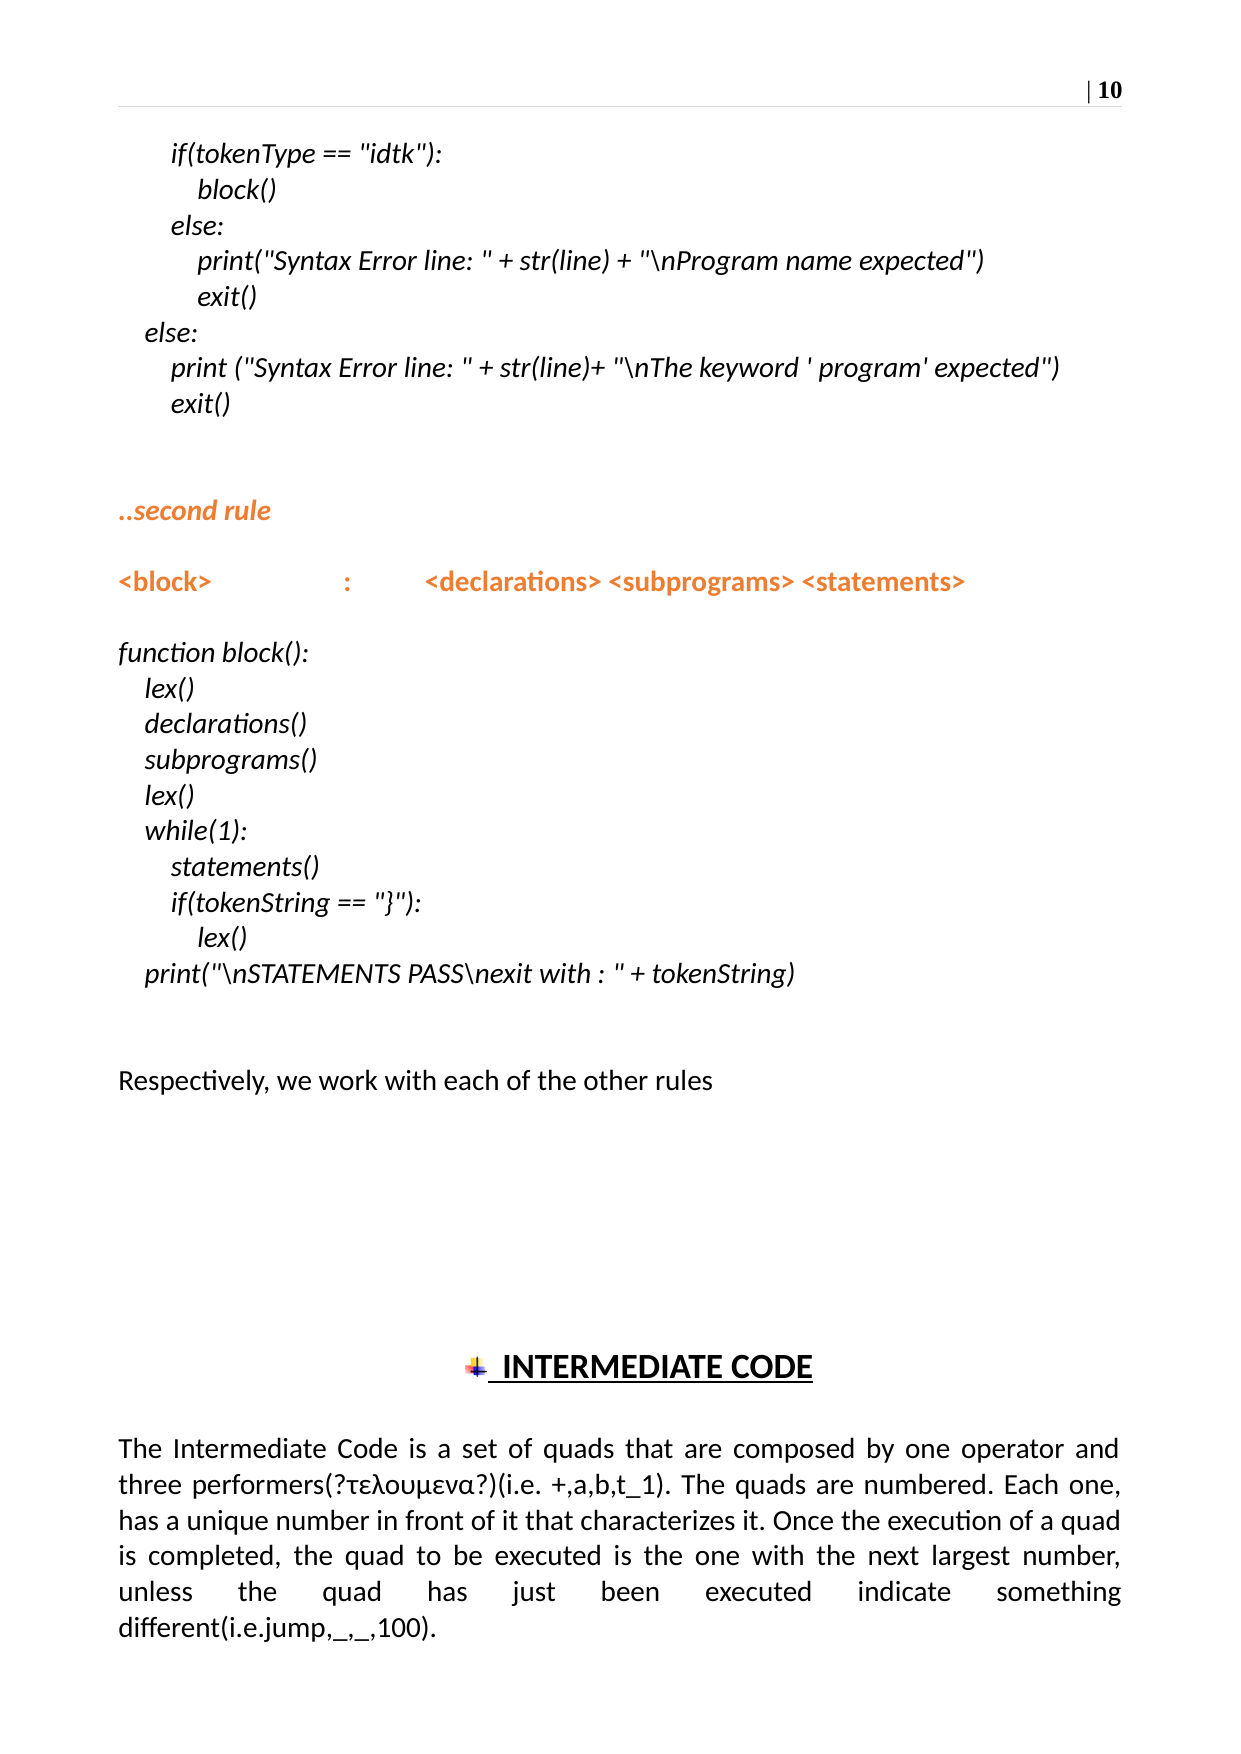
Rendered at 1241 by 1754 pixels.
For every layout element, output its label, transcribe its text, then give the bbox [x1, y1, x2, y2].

text lex() [118, 919, 1122, 955]
text declarations() [118, 706, 1122, 741]
text else: [118, 207, 1122, 242]
text exit() [118, 278, 1122, 314]
text statements() [118, 848, 1122, 884]
text lex() [118, 777, 1122, 812]
list INTERMEDIATE CODE [156, 1344, 1122, 1387]
text else: [118, 314, 1122, 349]
text subprograms() [118, 741, 1122, 777]
text while(1): [118, 812, 1122, 848]
text The Intermediate Code is a set of quads that are composed by one operator and three performers(?τελουμενα?)(i.e. +,a,b,t_1). The quads are numbered. Each one, has a unique number in front of it that characterizes it. Once the execution of a quad is completed, the quad to be executed is the one with the next largest number, unless the quad has just been executed indicate something different(i.e.jump,_,_,100). [118, 1431, 1122, 1644]
text function block(): [118, 634, 1122, 670]
text <block> : <declarations> <subprograms> <statements> [118, 563, 1122, 599]
text exit() [118, 385, 1122, 421]
text print ("Syntax Error line: " + str(line)+ "\nThe keyword ' program' expected") [118, 349, 1122, 385]
text Respectively, we work with each of the other rules [118, 1062, 1122, 1097]
text if(tokenString == "}"): [118, 884, 1122, 919]
text ..second rule [118, 492, 1122, 527]
text print("\nSTATEMENTS PASS\nexit with : " + tokenString) [118, 955, 1122, 991]
text lex() [118, 670, 1122, 706]
text if(tokenType == "idtk"): [118, 136, 1122, 171]
text block() [118, 171, 1122, 207]
text print("Syntax Error line: " + str(line) + "\nProgram name expected") [118, 242, 1122, 278]
